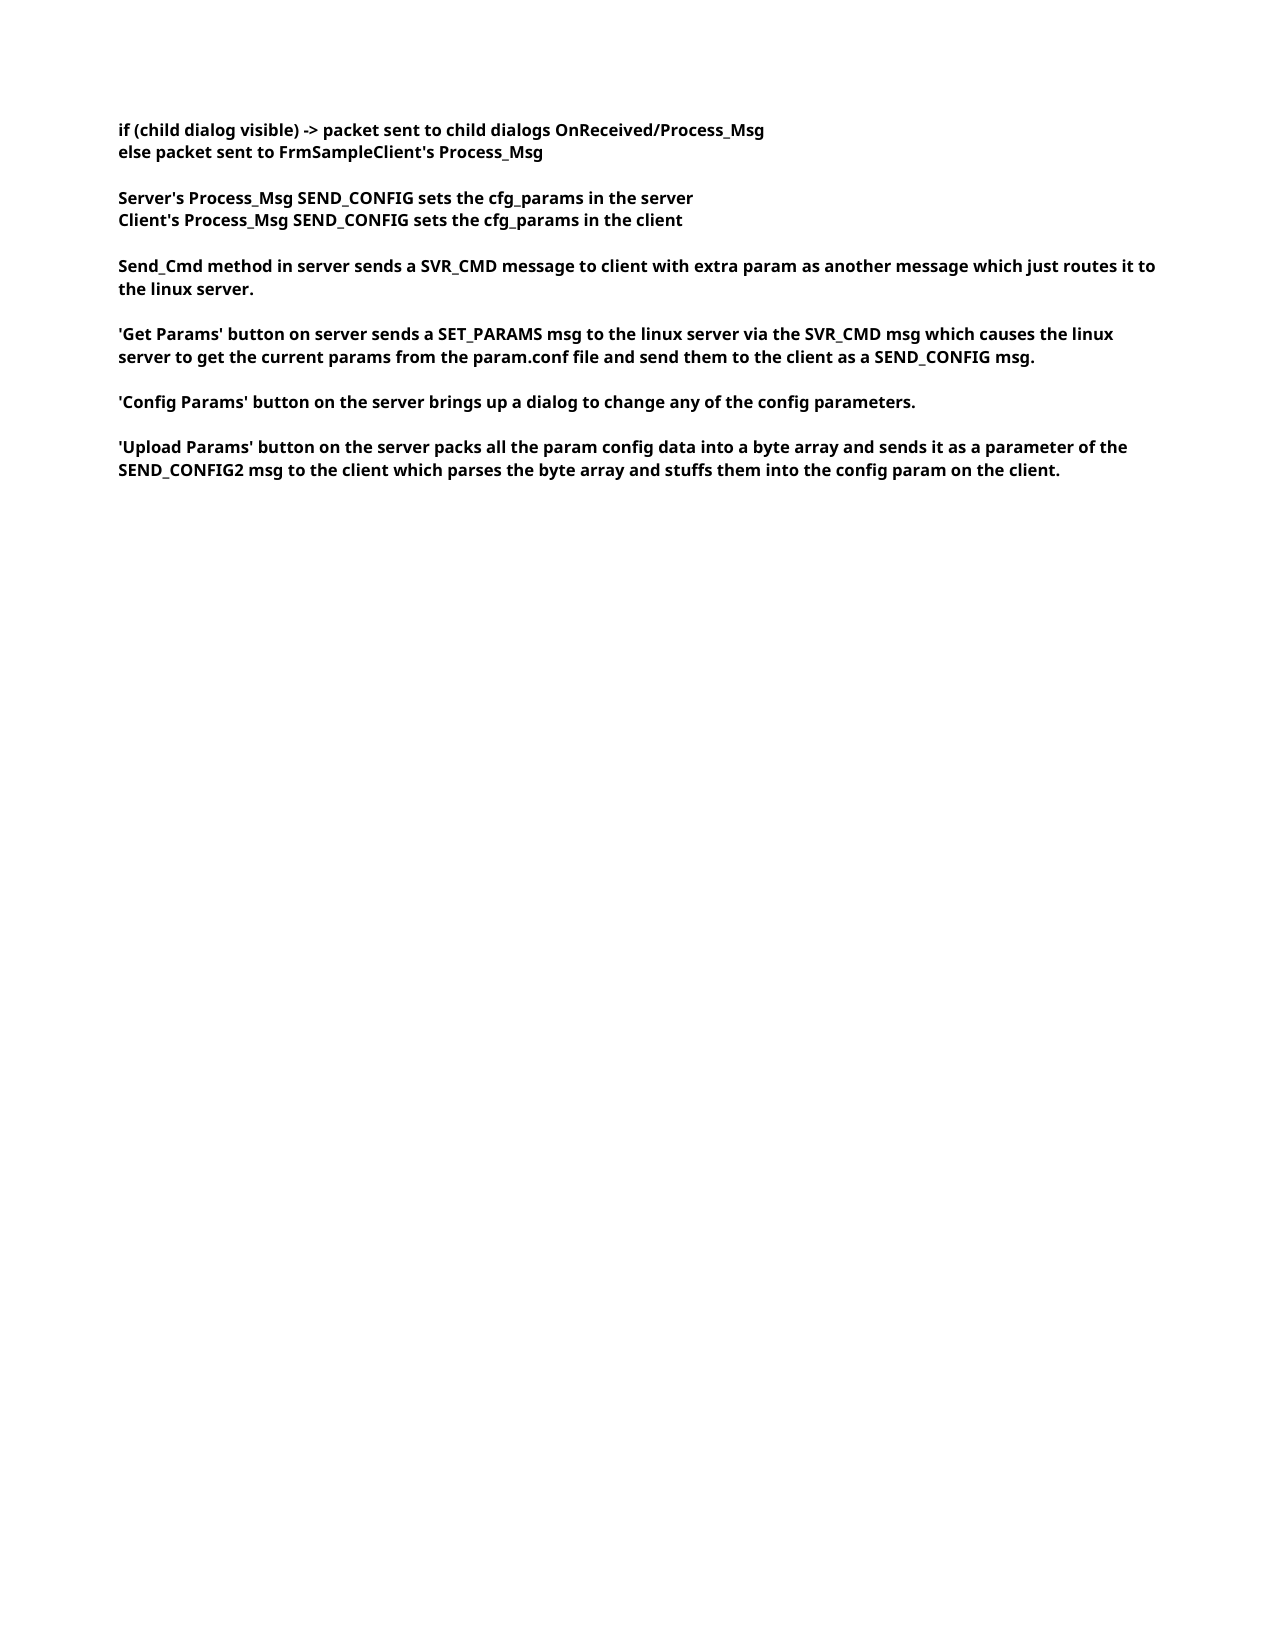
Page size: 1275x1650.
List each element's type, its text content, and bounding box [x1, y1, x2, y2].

text 'Config Params' button on the server brings up a dialog to change any of the config parameters. [118, 391, 1157, 436]
text if (child dialog visible) -> packet sent to child dialogs OnReceived/Process_Msg else packet sent to FrmSampleClient's Process_Msg Server's Process_Msg SEND_CONFIG sets the cfg_params in the server Client's Process_Msg SEND_CONFIG sets the cfg_params in the client Send_Cmd method in server sends a SVR_CMD message to client with extra param as another message which just routes it to the linux server. 'Get Params' button on server sends a SET_PARAMS msg to the linux server via the SVR_CMD msg which causes the linux server to get the current params from the param.conf file and send them to the client as a SEND_CONFIG msg. [118, 118, 1157, 391]
text 'Upload Params' button on the server packs all the param config data into a byte array and sends it as a parameter of the SEND_CONFIG2 msg to the client which parses the byte array and stuffs them into the config param on the client. [118, 436, 1157, 527]
